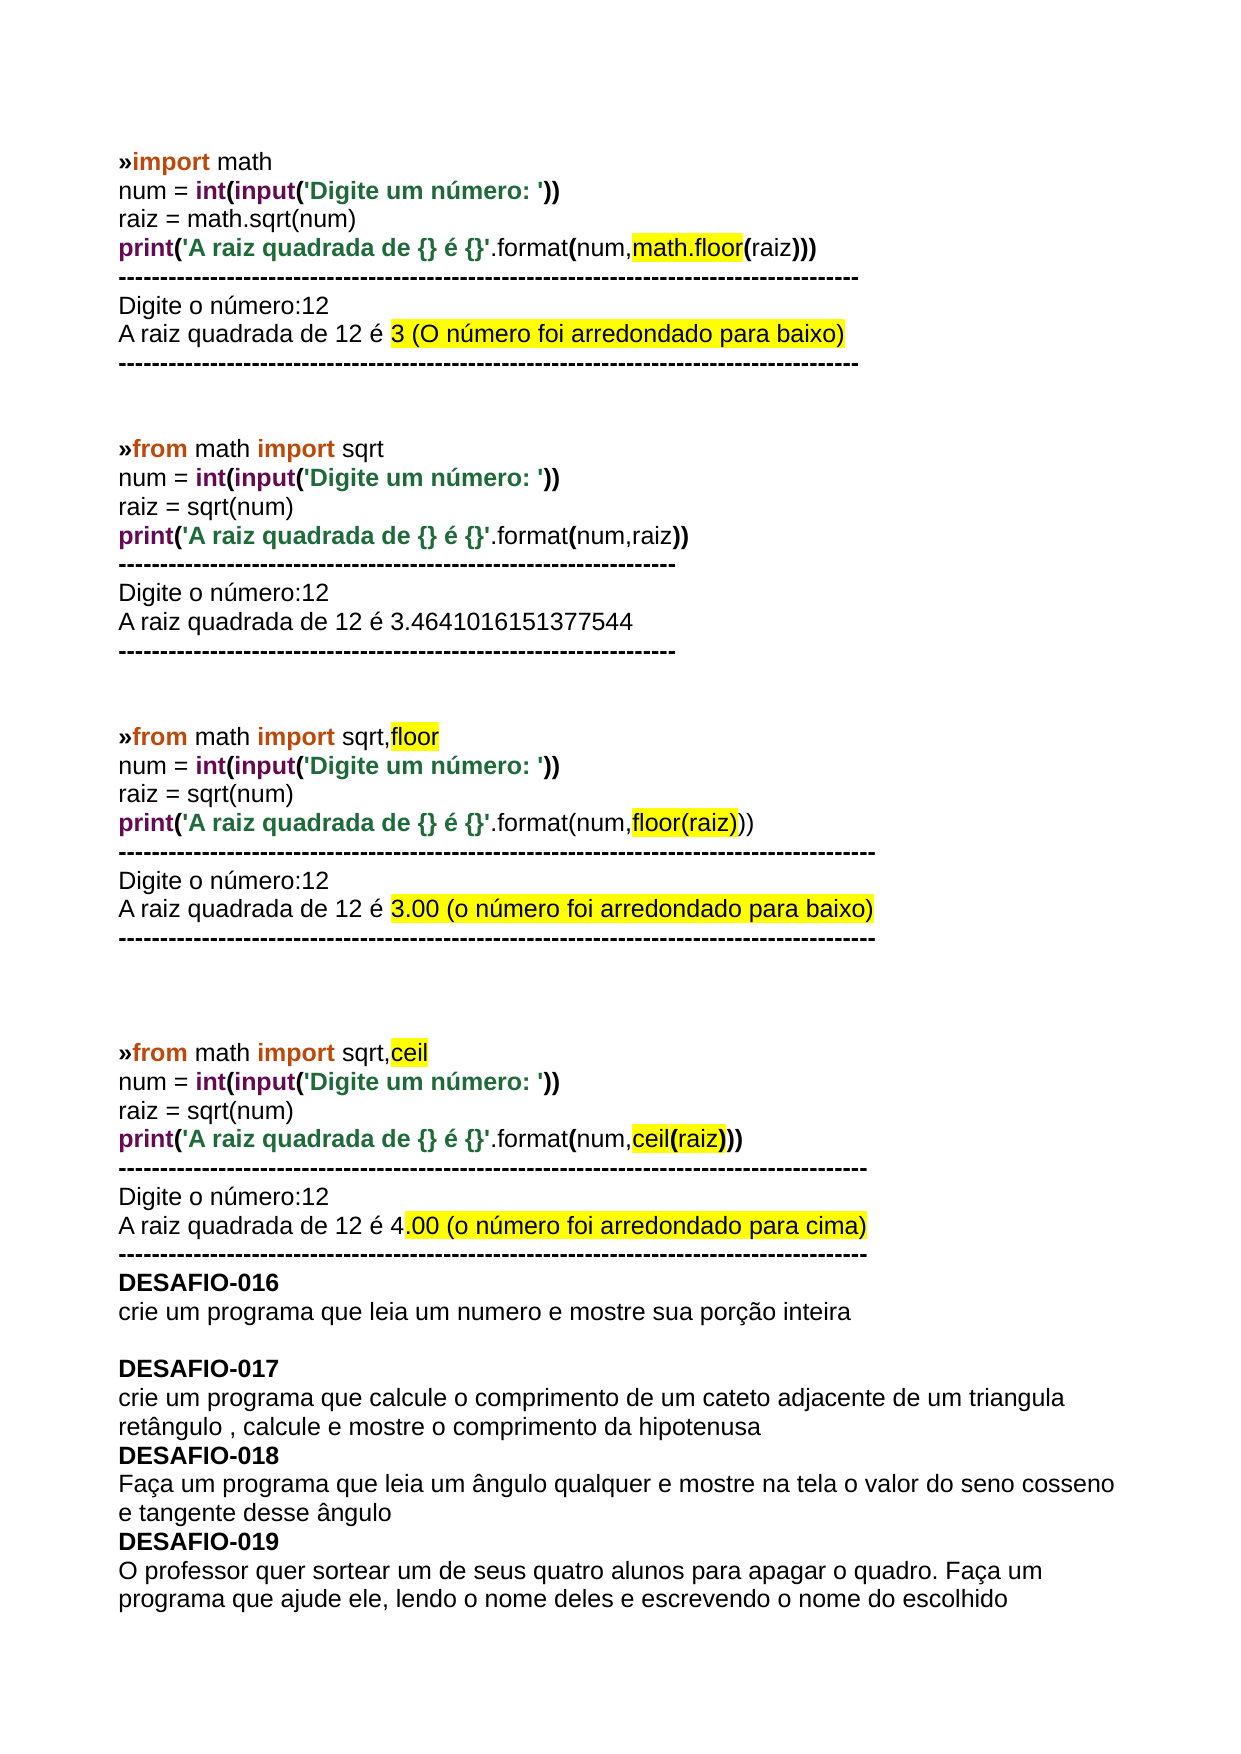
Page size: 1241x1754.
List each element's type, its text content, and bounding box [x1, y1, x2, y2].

text A raiz quadrada de 12 é 3 (O número foi arredondado para baixo) [118, 319, 1122, 348]
text crie um programa que calcule o comprimento de um cateto adjacente de um triangula retângulo , calcule e mostre o comprimento da hipotenusa [118, 1383, 1122, 1441]
text »import math num = int(input('Digite um número: ')) raiz = math.sqrt(num) print('A raiz quadrada de {} é {}'.format(num,math.floor(raiz))) [118, 147, 1122, 262]
text ----------------------------------------------------------------------------------------- [118, 262, 1122, 291]
text ------------------------------------------------------------------------------------------ [118, 1239, 1122, 1268]
text ------------------------------------------------------------------------------------------- [118, 923, 1122, 952]
text ----------------------------------------------------------------------------------------- [118, 348, 1122, 377]
text Digite o número:12 [118, 866, 1122, 894]
text crie um programa que leia um numero e mostre sua porção inteira [118, 1297, 1122, 1326]
text DESAFIO-018 [118, 1441, 1122, 1469]
text Digite o número:12 [118, 1182, 1122, 1211]
text A raiz quadrada de 12 é 3.4641016151377544 [118, 607, 1122, 636]
text ------------------------------------------------------------------- [118, 549, 1122, 578]
text A raiz quadrada de 12 é 4.00 (o número foi arredondado para cima) [118, 1211, 1122, 1239]
text »from math import sqrt,floor num = int(input('Digite um número: ')) raiz = sqrt(num) print('A raiz quadrada de {} é {}'.format(num,floor(raiz))) [118, 722, 1122, 837]
text Digite o número:12 [118, 578, 1122, 607]
text »from math import sqrt,ceil num = int(input('Digite um número: ')) raiz = sqrt(num) print('A raiz quadrada de {} é {}'.format(num,ceil(raiz))) [118, 1038, 1122, 1153]
text ------------------------------------------------------------------------------------------- [118, 837, 1122, 866]
text O professor quer sortear um de seus quatro alunos para apagar o quadro. Faça um programa que ajude ele, lendo o nome deles e escrevendo o nome do escolhido [118, 1556, 1122, 1613]
text DESAFIO-016 [118, 1268, 1122, 1297]
text ------------------------------------------------------------------------------------------ [118, 1153, 1122, 1182]
text Faça um programa que leia um ângulo qualquer e mostre na tela o valor do seno cosseno e tangente desse ângulo [118, 1469, 1122, 1527]
text Digite o número:12 [118, 291, 1122, 319]
text DESAFIO-019 [118, 1527, 1122, 1556]
text »from math import sqrt num = int(input('Digite um número: ')) raiz = sqrt(num) print('A raiz quadrada de {} é {}'.format(num,raiz)) [118, 434, 1122, 549]
text A raiz quadrada de 12 é 3.00 (o número foi arredondado para baixo) [118, 894, 1122, 923]
text ------------------------------------------------------------------- [118, 636, 1122, 664]
text DESAFIO-017 [118, 1354, 1122, 1383]
